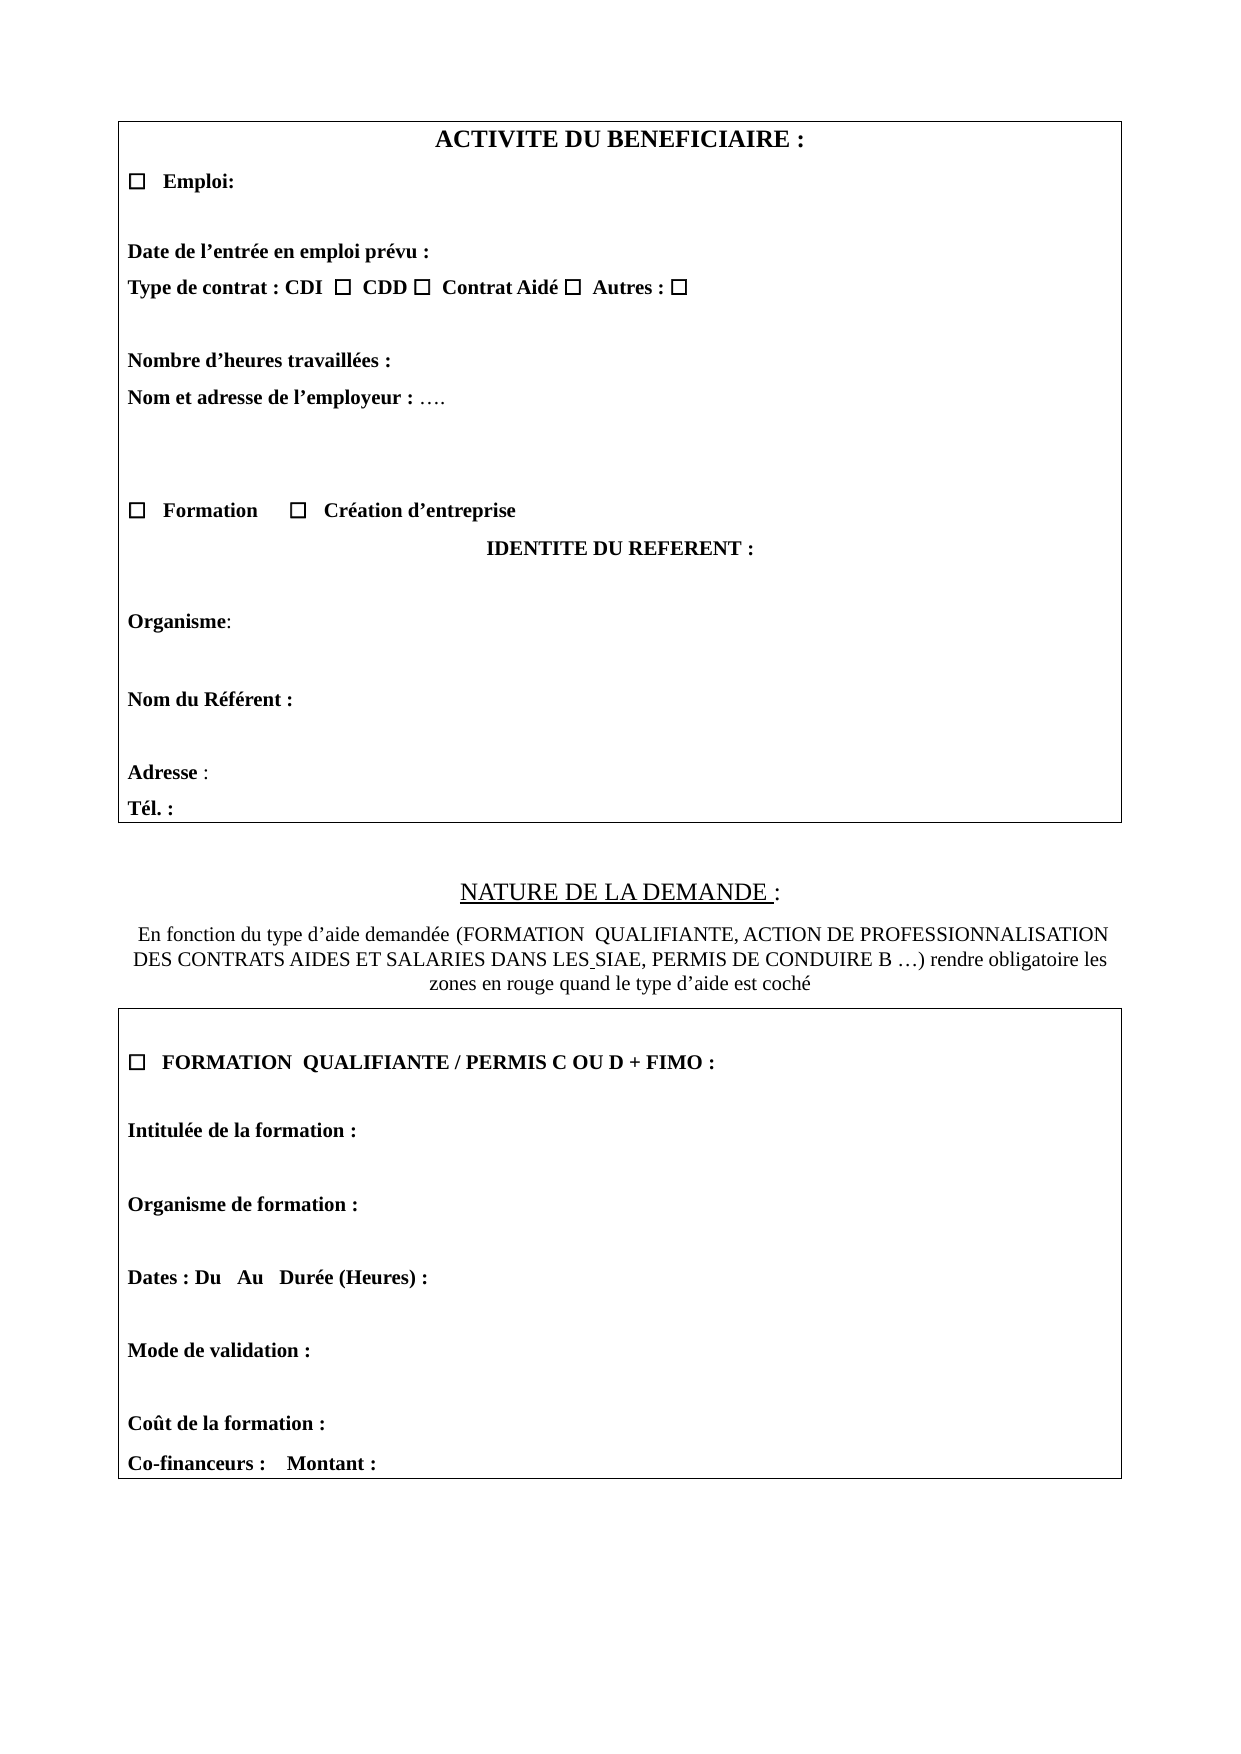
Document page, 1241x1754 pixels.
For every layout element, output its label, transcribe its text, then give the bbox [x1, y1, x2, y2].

text Type de contrat : CDI ☐ CDD ☐ Contrat Aidé ☐ Autres : ☐ [119, 272, 1121, 299]
text ☐ FORMATION QUALIFIANTE / PERMIS C OU D + FIMO : [119, 1049, 1121, 1074]
text Organisme de formation : [119, 1191, 1121, 1216]
text Tél. : [119, 793, 1121, 822]
text Nombre d’heures travaillées : [119, 345, 1121, 372]
text Nom du Référent : [119, 683, 1121, 711]
text Mode de validation : [119, 1337, 1121, 1362]
text IDENTITE DU REFERENT : [119, 533, 1121, 560]
text Co-financeurs : Montant : [119, 1446, 1121, 1478]
text ☐ Formation ☐ Création d’entreprise [119, 491, 1121, 523]
text Intitulée de la formation : [119, 1117, 1121, 1142]
text En fonction du type d’aide demandée (FORMATION QUALIFIANTE, ACTION DE PROFESSIONNALISATION DES CONTRATS AIDES ET SALARIES DANS LES SIAE, PERMIS DE CONDUIRE B …) rendre obligatoire les zones en rouge quand le type d’aide est coché [118, 918, 1122, 995]
text ACTIVITE DU BENEFICIAIRE : [119, 122, 1121, 153]
text Date de l’entrée en emploi prévu : [119, 235, 1121, 263]
text ☐ Emploi: [119, 162, 1121, 194]
text Organisme: [119, 606, 1121, 633]
text Coût de la formation : [119, 1410, 1121, 1435]
text Adresse : [119, 757, 1121, 784]
text NATURE DE LA DEMANDE : [118, 877, 1122, 906]
text Nom et adresse de l’employeur : …. [119, 382, 1121, 409]
text Dates : Du Au Durée (Heures) : [119, 1264, 1121, 1289]
